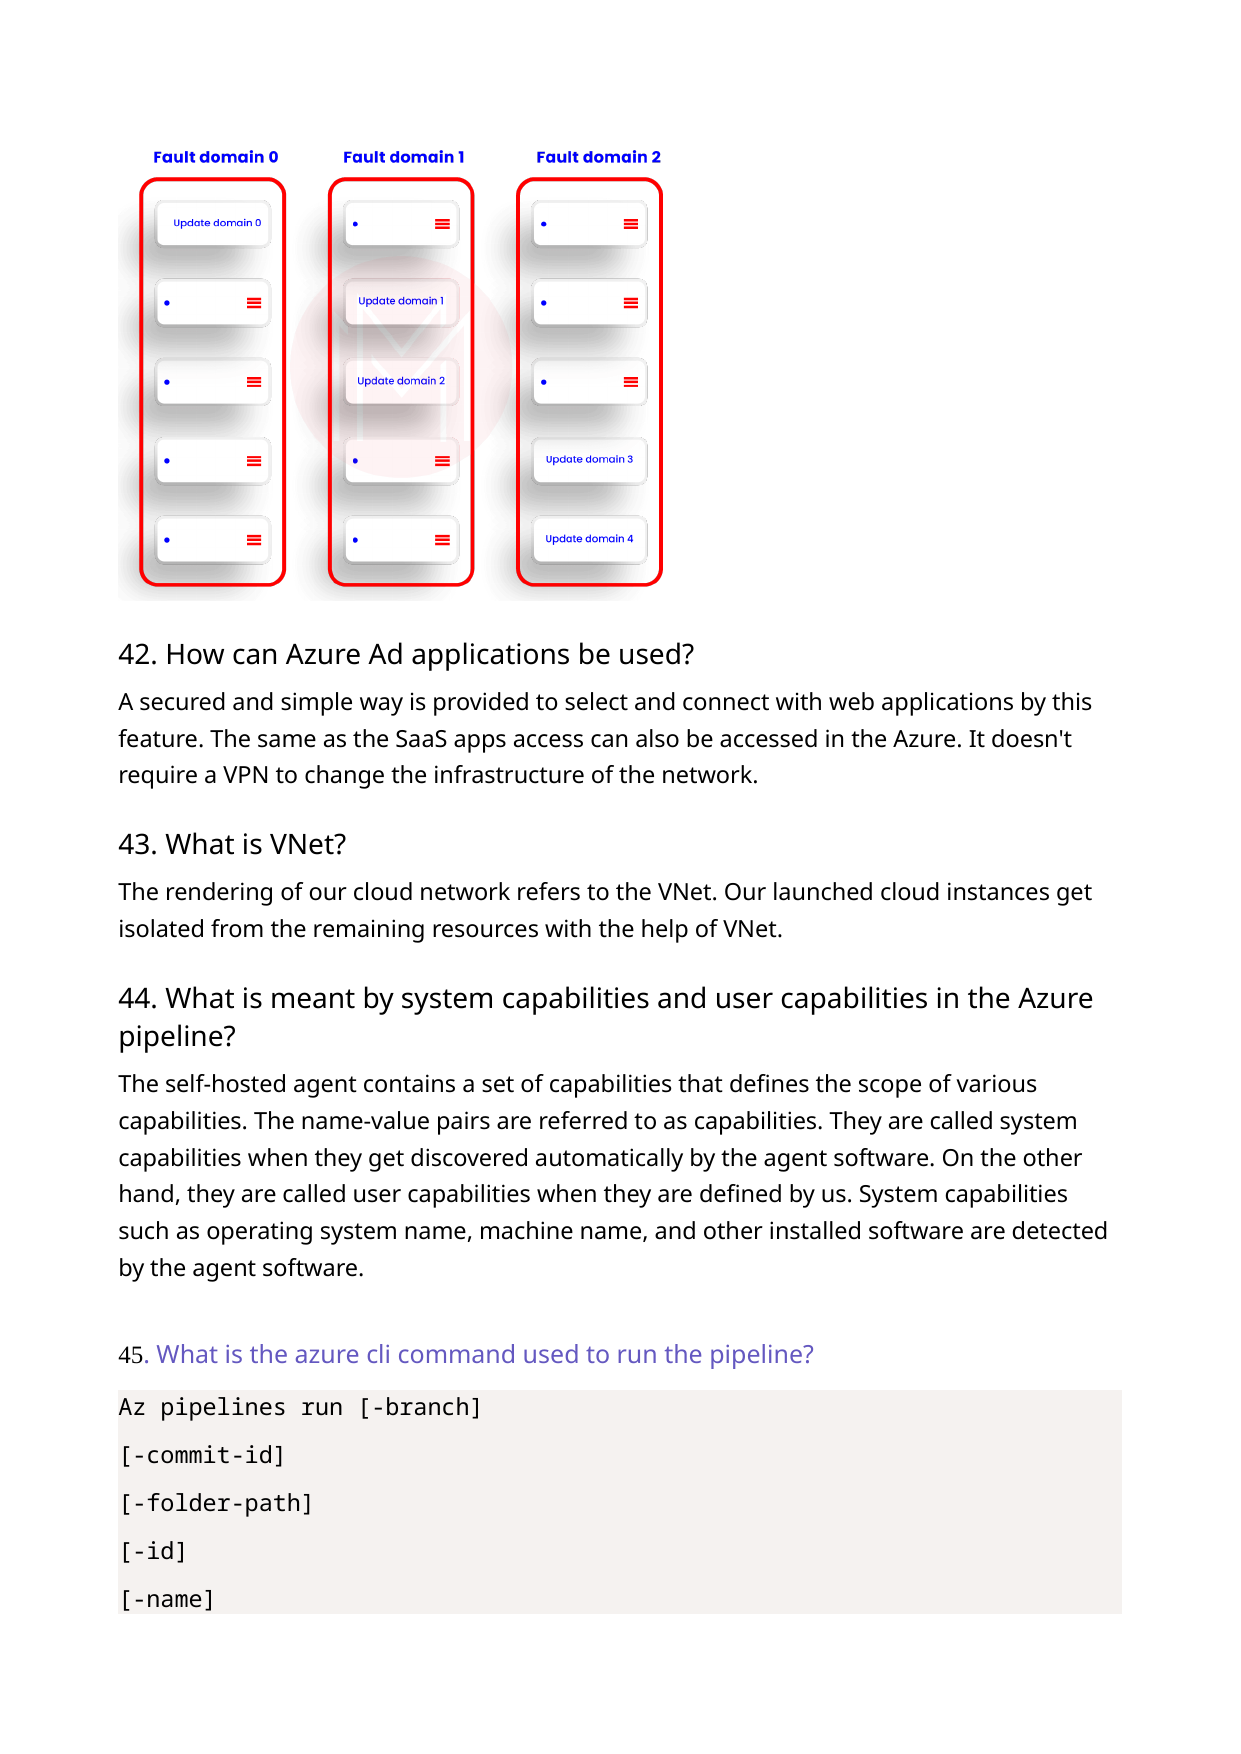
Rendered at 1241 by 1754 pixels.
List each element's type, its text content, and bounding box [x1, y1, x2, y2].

text A secured and simple way is provided to select and connect with web applications by this feature. The same as the SaaS apps access can also be accessed in the Azure. It doesn't require a VPN to change the infrastructure of the network. [118, 685, 1122, 791]
text [-commit-id] [118, 1438, 1122, 1470]
text [-folder-path] [118, 1486, 1122, 1518]
text The rendering of our cloud network refers to the VNet. Our launched cloud instances get isolated from the remaining resources with the help of VNet. [118, 876, 1122, 944]
subtitle 43. What is VNet? [118, 825, 1122, 863]
text [-name] [118, 1582, 1122, 1614]
text [-id] [118, 1534, 1122, 1566]
picture [118, 118, 686, 601]
text 45. What is the azure cli command used to run the pipeline? [118, 1303, 1122, 1371]
text Az pipelines run [-branch] [118, 1390, 1122, 1422]
subtitle 42. How can Azure Ad applications be used? [118, 634, 1122, 673]
subtitle 44. What is meant by system capabilities and user capabilities in the Azure pipeline? [118, 978, 1122, 1055]
text The self-hosted agent contains a set of capabilities that defines the scope of various capabilities. The name-value pairs are referred to as capabilities. They are called system capabilities when they get discovered automatically by the agent software. On the other hand, they are called user capabilities when they are defined by us. System capabilities such as operating system name, machine name, and other installed software are detected by the agent software. [118, 1067, 1122, 1283]
